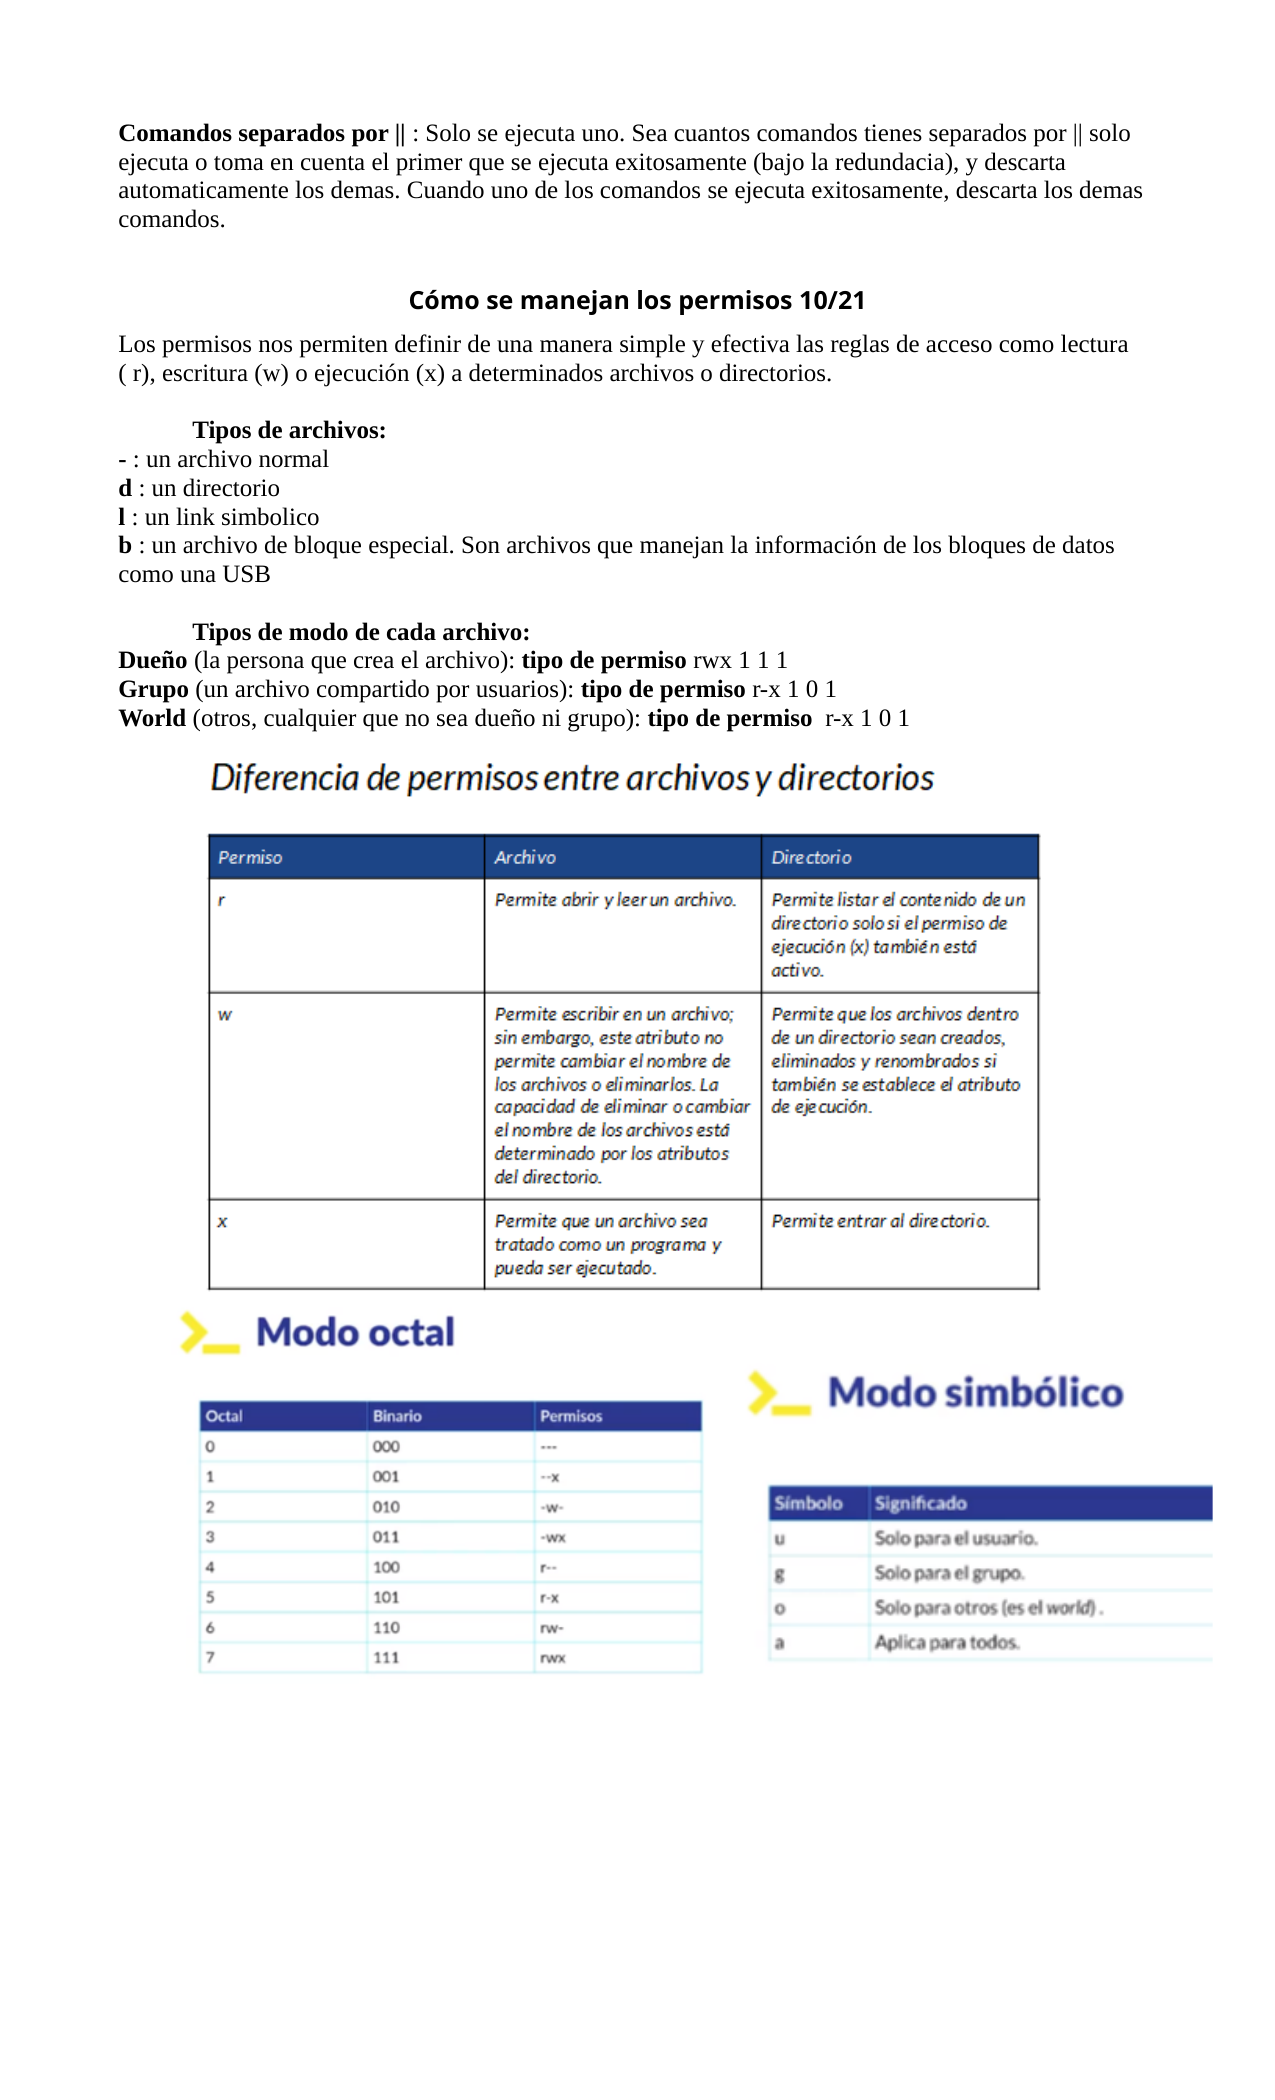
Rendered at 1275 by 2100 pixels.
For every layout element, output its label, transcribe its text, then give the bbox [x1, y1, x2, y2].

text Comandos separados por || : Solo se ejecuta uno. Sea cuantos comandos tienes separados por || solo ejecuta o toma en cuenta el primer que se ejecuta exitosamente (bajo la redundacia), y descarta automaticamente los demas. Cuando uno de los comandos se ejecuta exitosamente, descarta los demas comandos. [118, 118, 1157, 233]
subtitle Cómo se manejan los permisos 10/21 [118, 283, 1157, 317]
text Grupo (un archivo compartido por usuarios): tipo de permiso r-x 1 0 1 [118, 674, 1157, 703]
text Tipos de modo de cada archivo: [118, 617, 1157, 646]
picture [170, 759, 1044, 1699]
picture [743, 1362, 1213, 1676]
text - : un archivo normal [118, 444, 1157, 473]
text b : un archivo de bloque especial. Son archivos que manejan la información de los bloques de datos como una USB [118, 531, 1157, 588]
text d : un directorio [118, 473, 1157, 502]
text World (otros, cualquier que no sea dueño ni grupo): tipo de permiso r-x 1 0 1 [118, 703, 1157, 732]
text Los permisos nos permiten definir de una manera simple y efectiva las reglas de acceso como lectura ( r), escritura (w) o ejecución (x) a determinados archivos o directorios. [118, 329, 1157, 387]
text Tipos de archivos: [118, 416, 1157, 444]
text l : un link simbolico [118, 502, 1157, 531]
text Dueño (la persona que crea el archivo): tipo de permiso rwx 1 1 1 [118, 646, 1157, 674]
